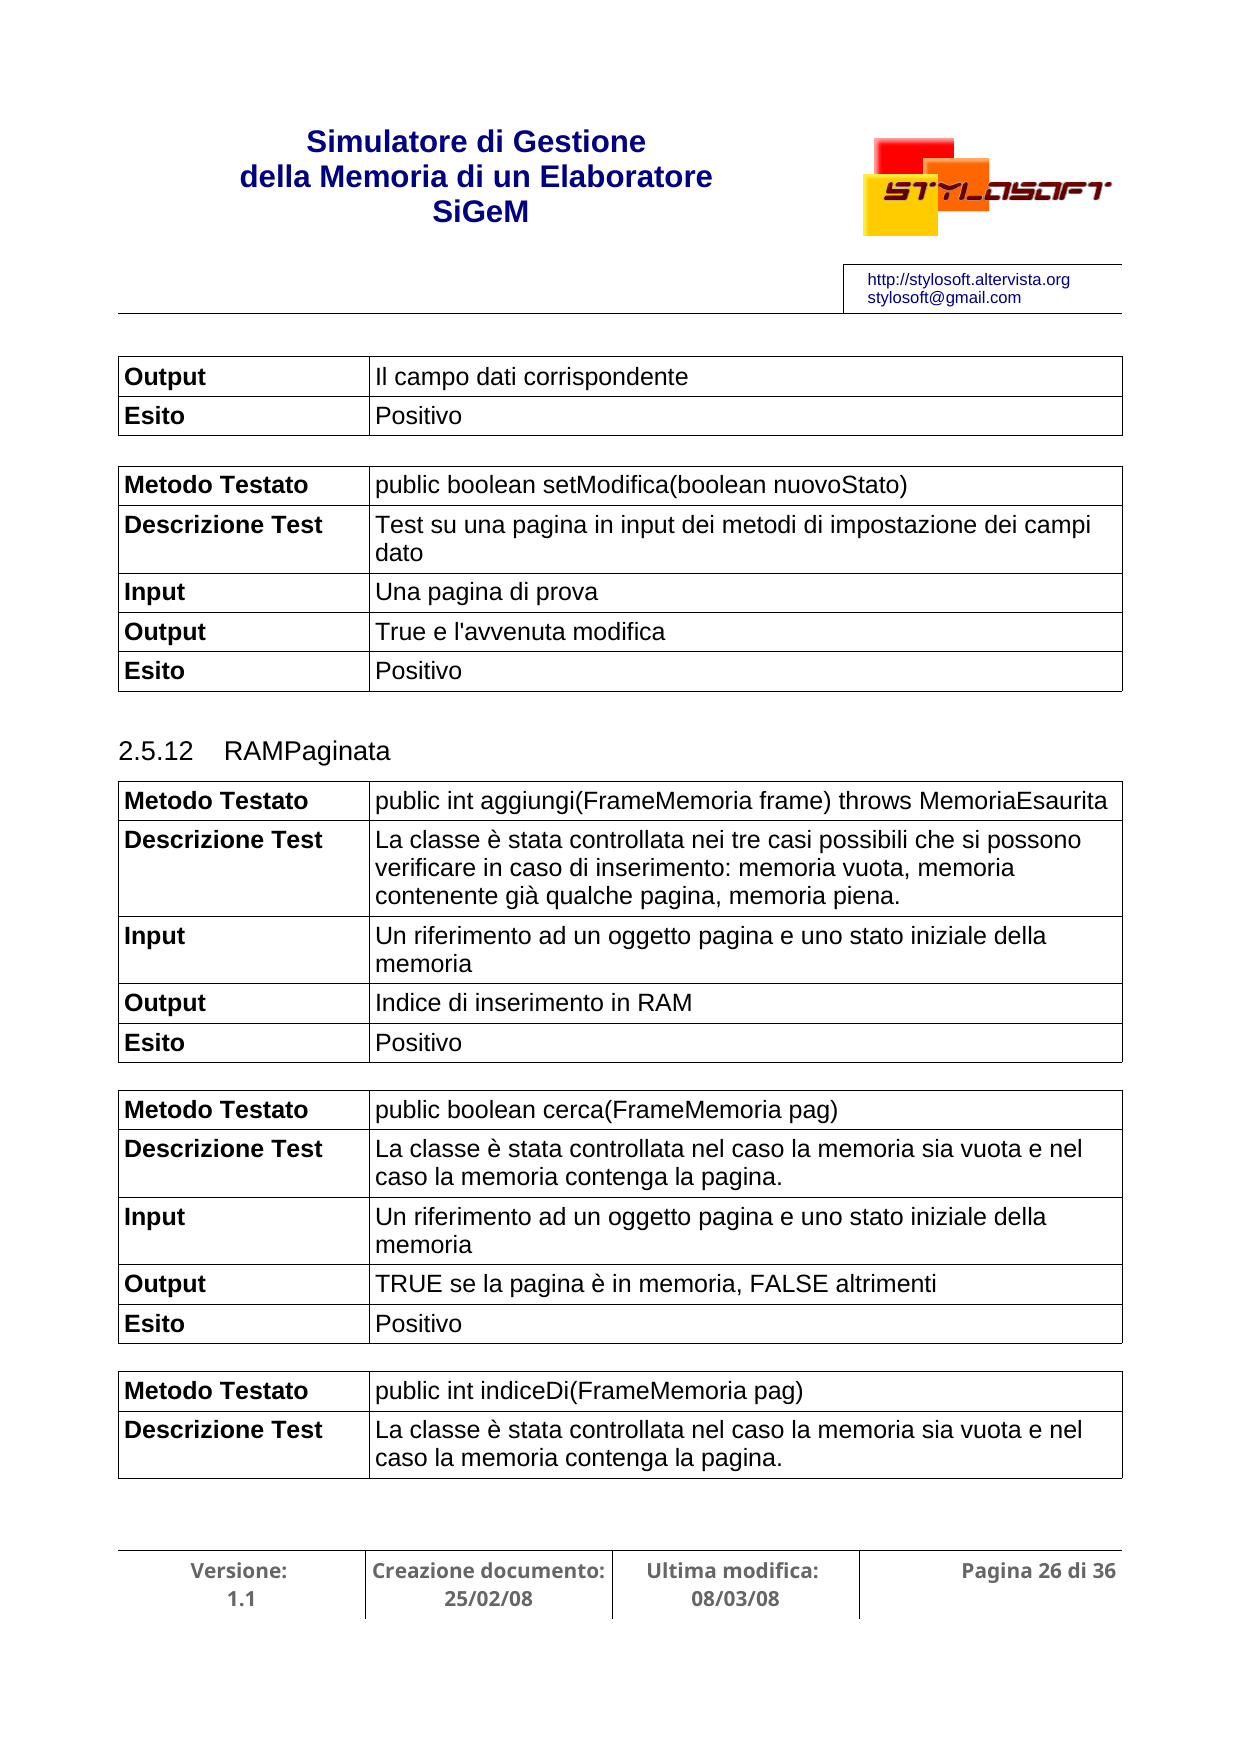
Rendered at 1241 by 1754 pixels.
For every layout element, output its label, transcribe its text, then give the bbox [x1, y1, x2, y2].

table_cell Output [119, 357, 369, 396]
table_cell Esito [119, 1305, 369, 1343]
table_cell Descrizione Test [119, 506, 369, 572]
table_cell Output [119, 613, 369, 651]
table_cell Test su una pagina in input dei metodi di impostazione dei campi dato [370, 506, 1122, 572]
table_cell Input [119, 574, 369, 612]
table_cell TRUE se la pagina è in memoria, FALSE altrimenti [370, 1265, 1122, 1303]
table_header Metodo Testato [119, 782, 369, 820]
table_cell Output [119, 1265, 369, 1303]
table_cell Indice di inserimento in RAM [370, 984, 1122, 1022]
table_cell Un riferimento ad un oggetto pagina e uno stato iniziale della memoria [370, 917, 1122, 983]
table_cell La classe è stata controllata nel caso la memoria sia vuota e nel caso la memoria contenga la pagina. [370, 1412, 1122, 1478]
table_header Metodo Testato [119, 1091, 369, 1129]
table_cell Positivo [370, 1305, 1122, 1343]
table_cell True e l'avvenuta modifica [370, 613, 1122, 651]
table_header public int indiceDi(FrameMemoria pag) [370, 1372, 1122, 1411]
table_header public boolean cerca(FrameMemoria pag) [370, 1091, 1122, 1129]
table_cell Esito [119, 652, 369, 691]
table_header public int aggiungi(FrameMemoria frame) throws MemoriaEsaurita [370, 782, 1122, 820]
table_cell Positivo [370, 1024, 1122, 1062]
table_cell Esito [119, 397, 369, 435]
table_cell Input [119, 1198, 369, 1264]
table_cell Positivo [370, 397, 1122, 435]
table_header Metodo Testato [119, 1372, 369, 1411]
picture [848, 123, 1117, 247]
table_cell Output [119, 984, 369, 1022]
table_cell La classe è stata controllata nel caso la memoria sia vuota e nel caso la memoria contenga la pagina. [370, 1130, 1122, 1197]
table_cell Descrizione Test [119, 1130, 369, 1197]
table_cell Positivo [370, 652, 1122, 691]
table_cell Descrizione Test [119, 1412, 369, 1478]
table_cell Esito [119, 1024, 369, 1062]
table_cell Descrizione Test [119, 821, 369, 916]
table_cell Il campo dati corrispondente [370, 357, 1122, 396]
table_cell Input [119, 917, 369, 983]
subtitle RAMPaginata [118, 736, 1122, 766]
table_cell Un riferimento ad un oggetto pagina e uno stato iniziale della memoria [370, 1198, 1122, 1264]
table_header Metodo Testato [119, 467, 369, 505]
table_cell La classe è stata controllata nei tre casi possibili che si possono verificare in caso di inserimento: memoria vuota, memoria contenente già qualche pagina, memoria piena. [370, 821, 1122, 916]
table_header public boolean setModifica(boolean nuovoStato) [370, 467, 1122, 505]
table_cell Una pagina di prova [370, 574, 1122, 612]
